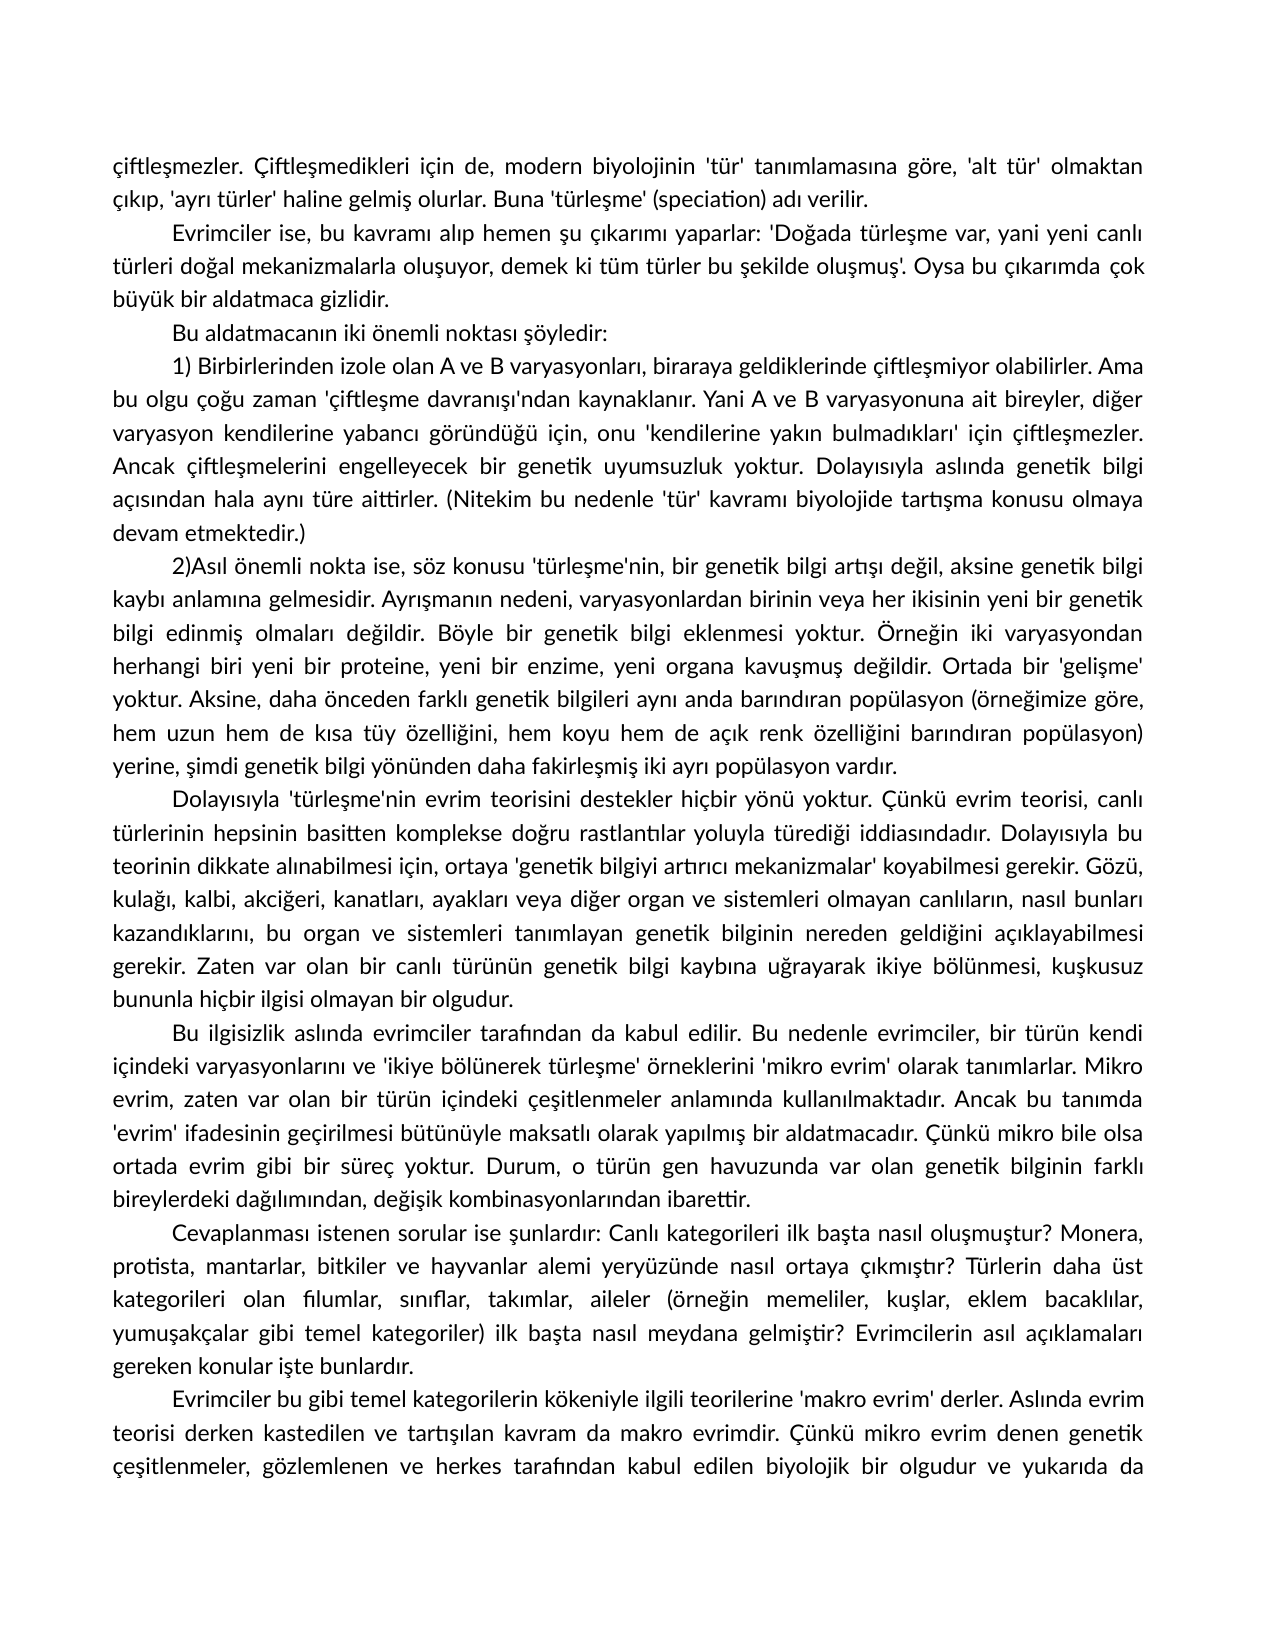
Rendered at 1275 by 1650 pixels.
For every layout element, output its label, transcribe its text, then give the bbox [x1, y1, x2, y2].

text Cevaplanması istenen sorular ise şunlardır: Canlı kategorileri ilk başta nasıl oluşmuştur? Monera, protista, mantarlar, bitkiler ve hayvanlar alemi yeryüzünde nasıl ortaya çıkmıştır? Türlerin daha üst kategorileri olan filumlar, sınıflar, takımlar, aileler (örneğin memeliler, kuşlar, eklem bacaklılar, yumuşakçalar gibi temel kategoriler) ilk başta nasıl meydana gelmiştir? Evrimcilerin asıl açıklamaları gereken konular işte bunlardır. [112, 1214, 1145, 1381]
text Evrimciler bu gibi temel kategorilerin kökeniyle ilgili teorilerine 'makro evrim' derler. Aslında evrim teorisi derken kastedilen ve tartışılan kavram da makro evrimdir. Çünkü mikro evrim denen genetik çeşitlenmeler, gözlemlenen ve herkes tarafından kabul edilen biyolojik bir olgudur ve yukarıda da [112, 1381, 1145, 1481]
text 2)Asıl önemli nokta ise, söz konusu 'türleşme'nin, bir genetik bilgi artışı değil, aksine genetik bilgi kaybı anlamına gelmesidir. Ayrışmanın nedeni, varyasyonlardan birinin veya her ikisinin yeni bir genetik bilgi edinmiş olmaları değildir. Böyle bir genetik bilgi eklenmesi yoktur. Örneğin iki varyasyondan herhangi biri yeni bir proteine, yeni bir enzime, yeni organa kavuşmuş değildir. Ortada bir 'gelişme' yoktur. Aksine, daha önceden farklı genetik bilgileri aynı anda barındıran popülasyon (örneğimize göre, hem uzun hem de kısa tüy özelliğini, hem koyu hem de açık renk özelliğini barındıran popülasyon) yerine, şimdi genetik bilgi yönünden daha fakirleşmiş iki ayrı popülasyon vardır. [112, 548, 1145, 781]
text çiftleşmezler. Çiftleşmedikleri için de, modern biyolojinin 'tür' tanımlamasına göre, 'alt tür' olmaktan çıkıp, 'ayrı türler' haline gelmiş olurlar. Buna 'türleşme' (speciation) adı verilir. [112, 148, 1145, 214]
text Bu ilgisizlik aslında evrimciler tarafından da kabul edilir. Bu nedenle evrimciler, bir türün kendi içindeki varyasyonlarını ve 'ikiye bölünerek türleşme' örneklerini 'mikro evrim' olarak tanımlarlar. Mikro evrim, zaten var olan bir türün içindeki çeşitlenmeler anlamında kullanılmaktadır. Ancak bu tanımda 'evrim' ifadesinin geçirilmesi bütünüyle maksatlı olarak yapılmış bir aldatmacadır. Çünkü mikro bile olsa ortada evrim gibi bir süreç yoktur. Durum, o türün gen havuzunda var olan genetik bilginin farklı bireylerdeki dağılımından, değişik kombinasyonlarından ibarettir. [112, 1014, 1145, 1214]
text Bu aldatmacanın iki önemli noktası şöyledir: [112, 314, 1145, 348]
text Evrimciler ise, bu kavramı alıp hemen şu çıkarımı yaparlar: 'Doğada türleşme var, yani yeni canlı türleri doğal mekanizmalarla oluşuyor, demek ki tüm türler bu şekilde oluşmuş'. Oysa bu çıkarımda çok büyük bir aldatmaca gizlidir. [112, 214, 1145, 314]
text 1) Birbirlerinden izole olan A ve B varyasyonları, biraraya geldiklerinde çiftleşmiyor olabilirler. Ama bu olgu çoğu zaman 'çiftleşme davranışı'ndan kaynaklanır. Yani A ve B varyasyonuna ait bireyler, diğer varyasyon kendilerine yabancı göründüğü için, onu 'kendilerine yakın bulmadıkları' için çiftleşmezler. Ancak çiftleşmelerini engelleyecek bir genetik uyumsuzluk yoktur. Dolayısıyla aslında genetik bilgi açısından hala aynı türe aittirler. (Nitekim bu nedenle 'tür' kavramı biyolojide tartışma konusu olmaya devam etmektedir.) [112, 348, 1145, 548]
text Dolayısıyla 'türleşme'nin evrim teorisini destekler hiçbir yönü yoktur. Çünkü evrim teorisi, canlı türlerinin hepsinin basitten komplekse doğru rastlantılar yoluyla türediği iddiasındadır. Dolayısıyla bu teorinin dikkate alınabilmesi için, ortaya 'genetik bilgiyi artırıcı mekanizmalar' koyabilmesi gerekir. Gözü, kulağı, kalbi, akciğeri, kanatları, ayakları veya diğer organ ve sistemleri olmayan canlıların, nasıl bunları kazandıklarını, bu organ ve sistemleri tanımlayan genetik bilginin nereden geldiğini açıklayabilmesi gerekir. Zaten var olan bir canlı türünün genetik bilgi kaybına uğrayarak ikiye bölünmesi, kuşkusuz bununla hiçbir ilgisi olmayan bir olgudur. [112, 781, 1145, 1014]
